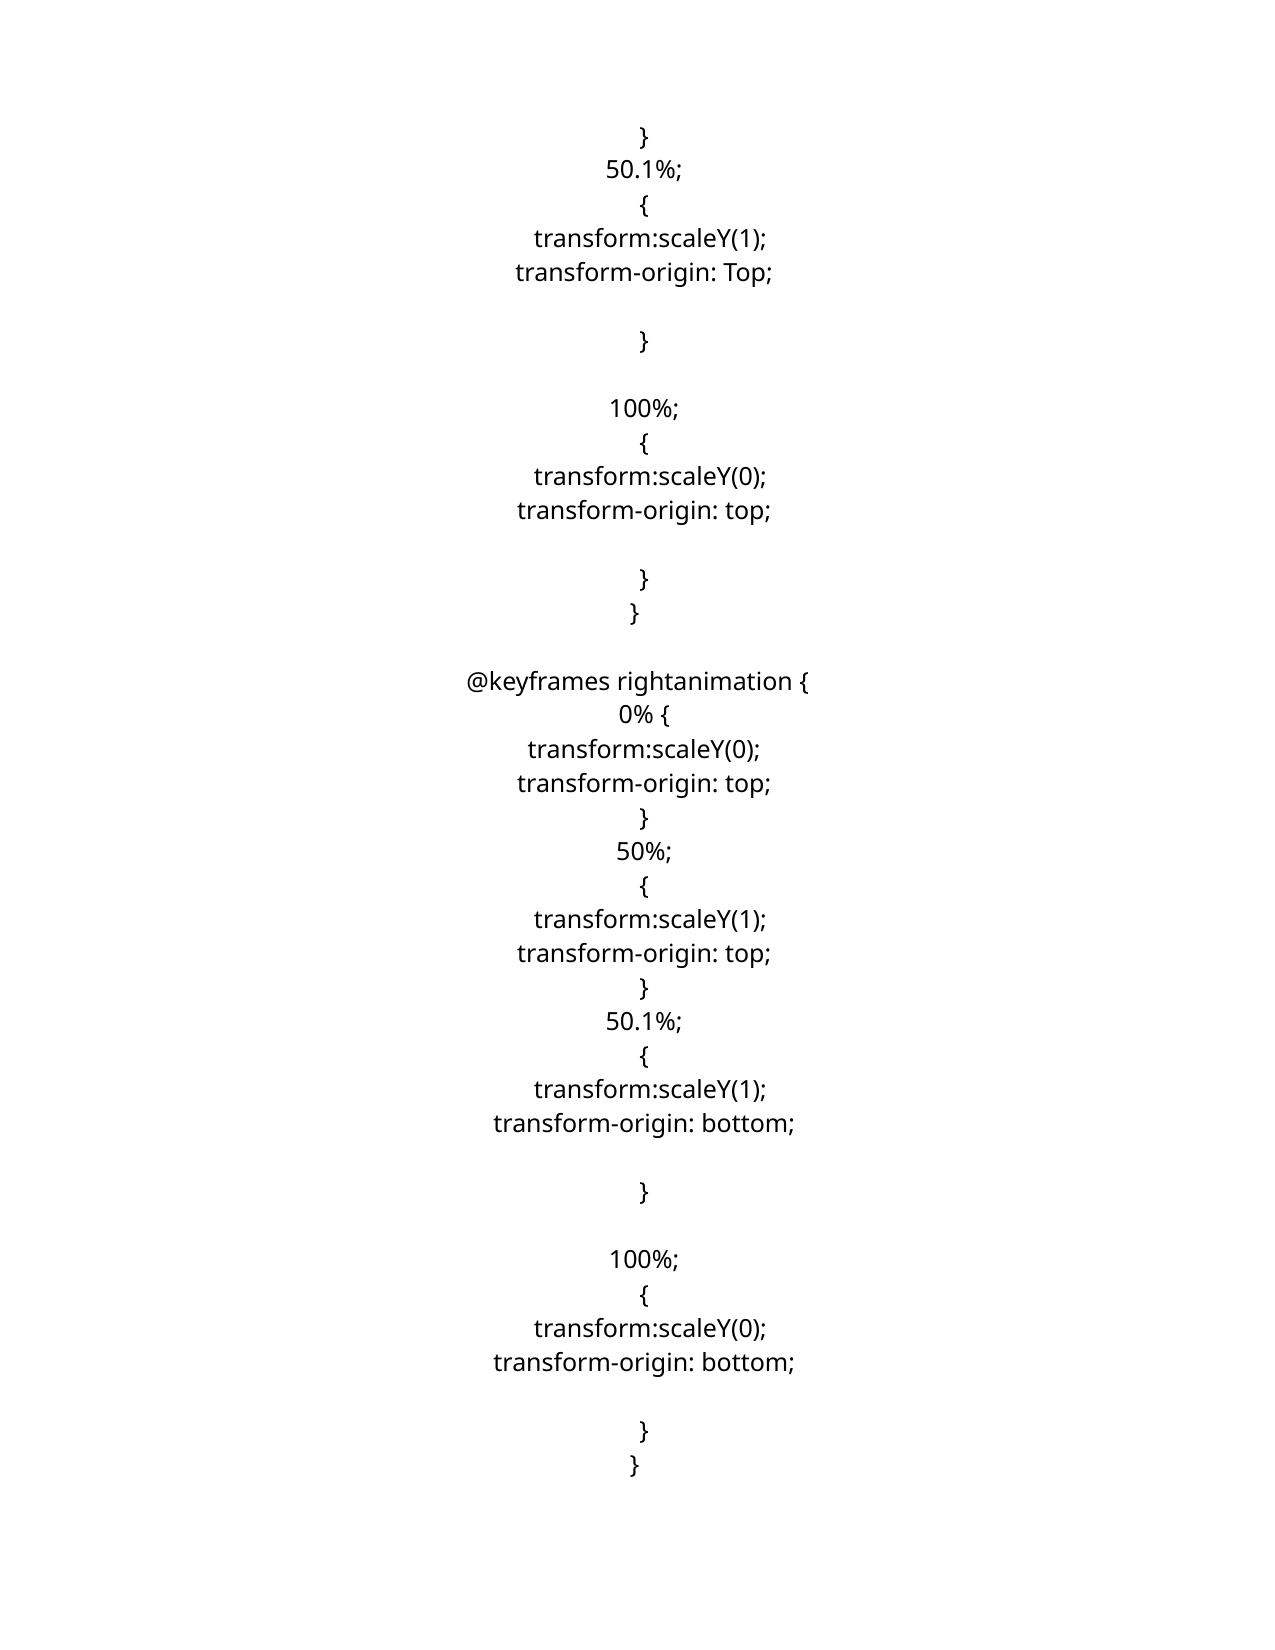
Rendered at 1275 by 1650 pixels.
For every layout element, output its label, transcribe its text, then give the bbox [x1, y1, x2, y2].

text } [118, 118, 1157, 152]
text 100%; [118, 1242, 1157, 1276]
text 100%; [118, 391, 1157, 425]
text transform-origin: bottom; [118, 1106, 1157, 1140]
text { [118, 1038, 1157, 1072]
text } [118, 1447, 1157, 1481]
text transform-origin: top; [118, 936, 1157, 970]
text } [118, 1412, 1157, 1447]
text @keyframes rightanimation { [118, 663, 1157, 697]
text transform:scaleY(1); [118, 1072, 1157, 1106]
text 50.1%; [118, 1004, 1157, 1038]
text 50%; [118, 833, 1157, 867]
text 0% { [118, 697, 1157, 731]
text transform:scaleY(1); [118, 220, 1157, 254]
text } [118, 595, 1157, 629]
text transform:scaleY(1); [118, 902, 1157, 936]
text { [118, 425, 1157, 459]
text } [118, 1174, 1157, 1208]
text { [118, 867, 1157, 902]
text { [118, 1276, 1157, 1310]
text transform-origin: top; [118, 493, 1157, 527]
text } [118, 970, 1157, 1004]
text transform:scaleY(0); [118, 731, 1157, 765]
text transform:scaleY(0); [118, 1310, 1157, 1344]
text transform:scaleY(0); [118, 459, 1157, 493]
text transform-origin: bottom; [118, 1344, 1157, 1378]
text transform-origin: Top; [118, 254, 1157, 288]
text 50.1%; [118, 152, 1157, 186]
text { [118, 186, 1157, 220]
text } [118, 799, 1157, 833]
text } [118, 561, 1157, 595]
text transform-origin: top; [118, 765, 1157, 799]
text } [118, 322, 1157, 357]
